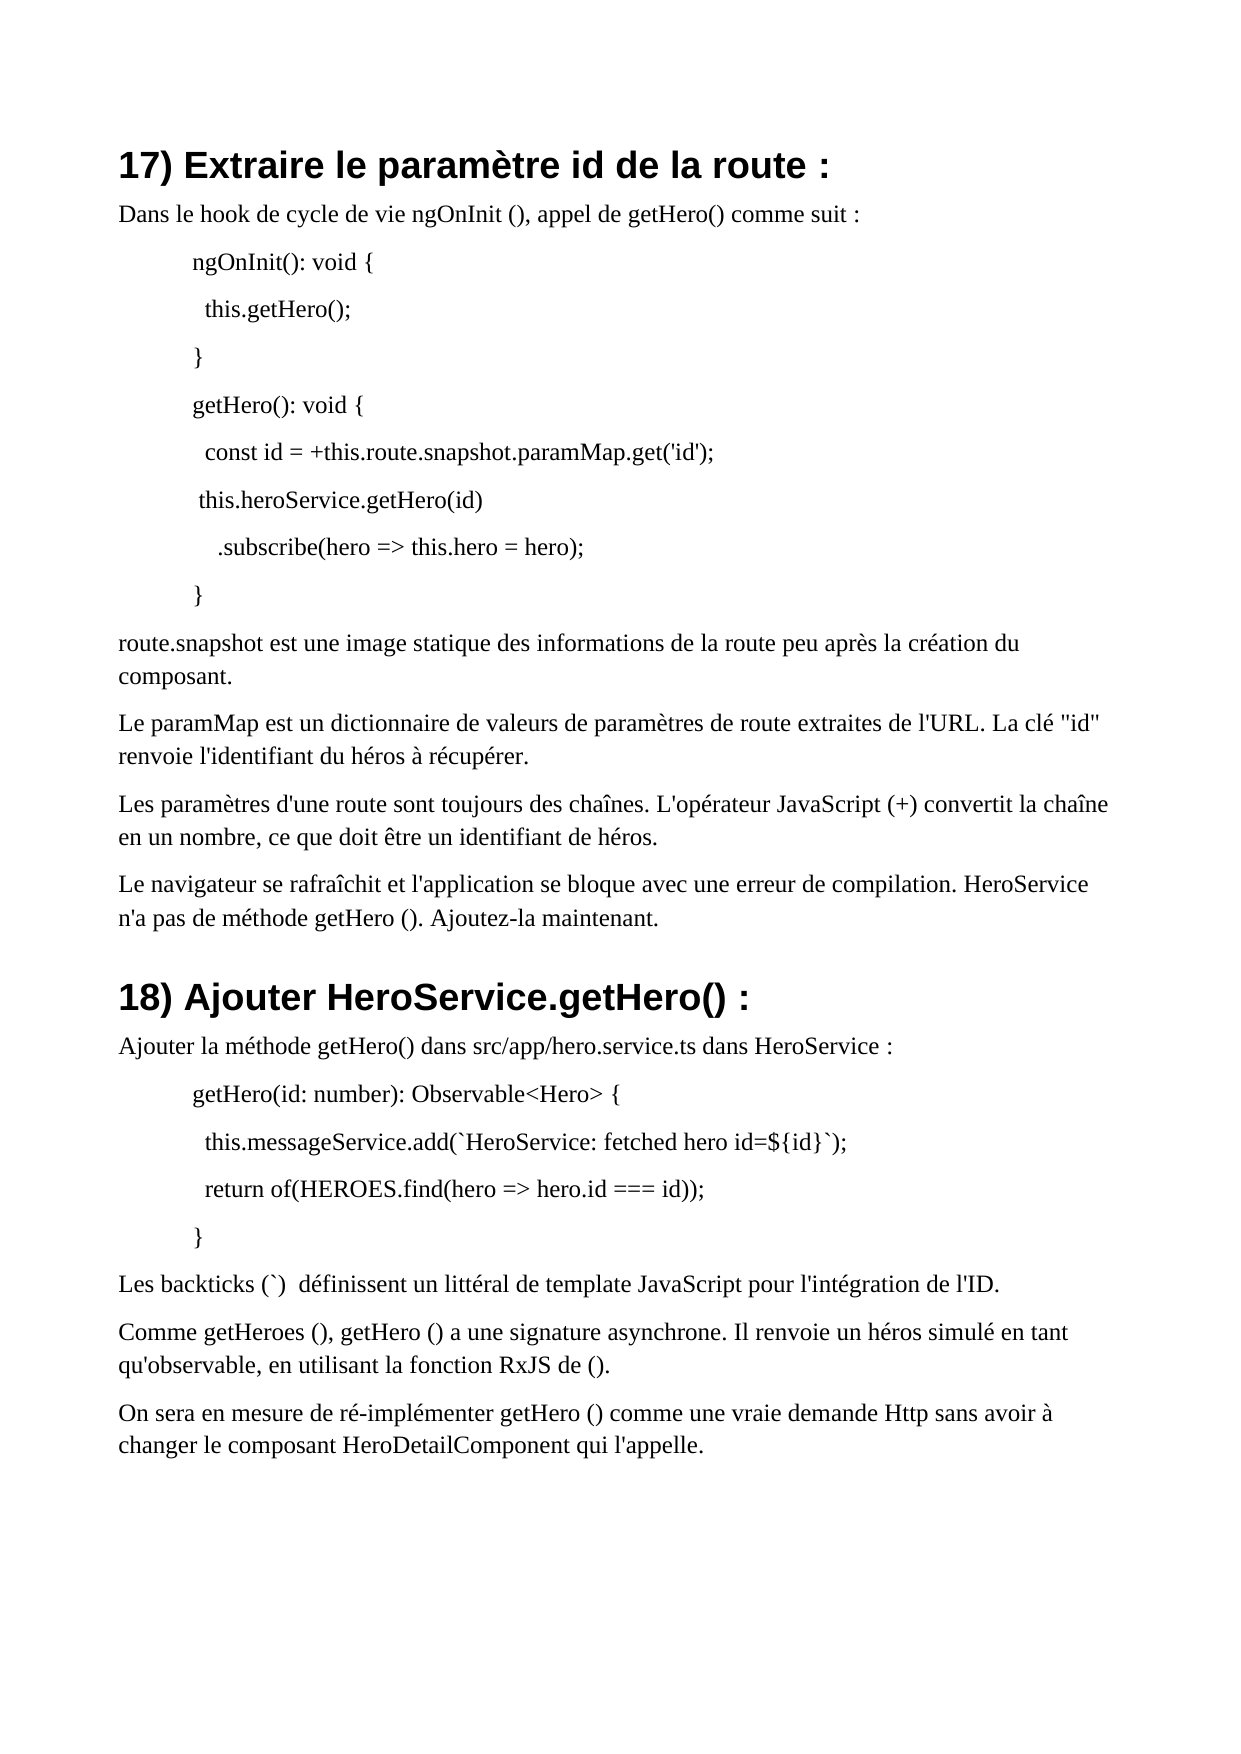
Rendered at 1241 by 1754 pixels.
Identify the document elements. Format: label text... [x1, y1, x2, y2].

text Les paramètres d'une route sont toujours des chaînes. L'opérateur JavaScript (+) convertit la chaîne en un nombre, ce que doit être un identifiant de héros. [118, 789, 1122, 851]
text Le paramMap est un dictionnaire de valeurs de paramètres de route extraites de l'URL. La clé "id" renvoie l'identifiant du héros à récupérer. [118, 708, 1122, 770]
text const id = +this.route.snapshot.paramMap.get('id'); [118, 437, 1122, 466]
text ngOnInit(): void { [118, 247, 1122, 276]
text getHero(id: number): Observable<Hero> { [118, 1079, 1122, 1108]
text this.messageService.add(`HeroService: fetched hero id=${id}`); [118, 1127, 1122, 1155]
text Dans le hook de cycle de vie ngOnInit (), appel de getHero() comme suit : [118, 199, 1122, 228]
text getHero(): void { [118, 390, 1122, 418]
text } [118, 580, 1122, 609]
text Le navigateur se rafraîchit et l'application se bloque avec une erreur de compilation. HeroService n'a pas de méthode getHero (). Ajoutez-la maintenant. [118, 869, 1122, 931]
text .subscribe(hero => this.hero = hero); [118, 532, 1122, 561]
text this.heroService.getHero(id) [118, 485, 1122, 514]
text route.snapshot est une image statique des informations de la route peu après la création du composant. [118, 628, 1122, 689]
text } [118, 1222, 1122, 1251]
text On sera en mesure de ré-implémenter getHero () comme une vraie demande Http sans avoir à changer le composant HeroDetailComponent qui l'appelle. [118, 1398, 1122, 1459]
text this.getHero(); [118, 294, 1122, 323]
text } [118, 342, 1122, 371]
text return of(HEROES.find(hero => hero.id === id)); [118, 1174, 1122, 1203]
subtitle 18) Ajouter HeroService.getHero() : [118, 975, 1122, 1019]
text Comme getHeroes (), getHero () a une signature asynchrone. Il renvoie un héros simulé en tant qu'observable, en utilisant la fonction RxJS de (). [118, 1317, 1122, 1379]
text Les backticks (`) définissent un littéral de template JavaScript pour l'intégration de l'ID. [118, 1269, 1122, 1298]
subtitle 17) Extraire le paramètre id de la route : [118, 143, 1122, 187]
text Ajouter la méthode getHero() dans src/app/hero.service.ts dans HeroService : [118, 1031, 1122, 1060]
